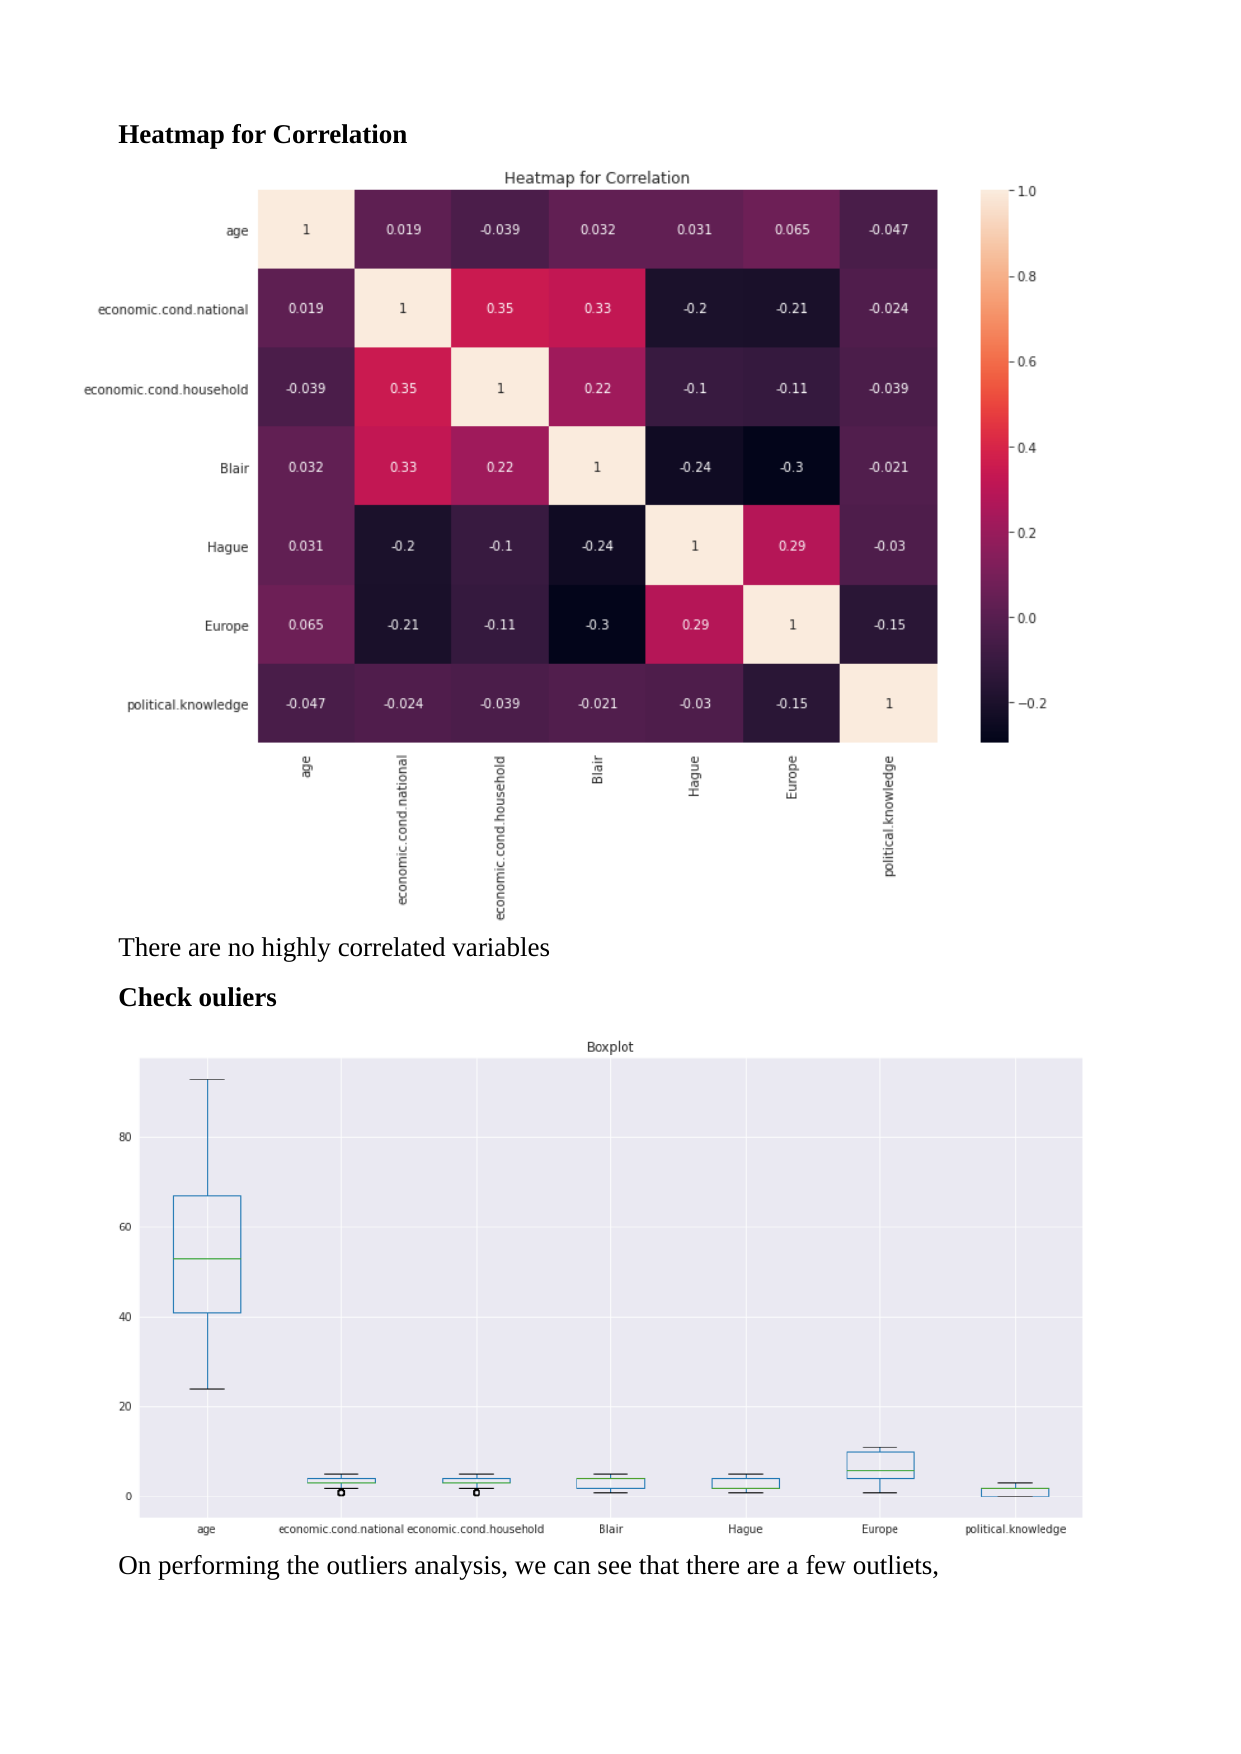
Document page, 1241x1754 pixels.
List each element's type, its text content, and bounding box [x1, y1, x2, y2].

text There are no highly correlated variables [118, 168, 1122, 962]
text Check ouliers [118, 981, 1122, 1012]
text On performing the outliers analysis, we can see that there are a few outliets, [118, 1031, 1122, 1581]
picture [74, 162, 1057, 927]
picture [111, 1031, 1115, 1545]
text Heatmap for Correlation [118, 118, 1122, 149]
